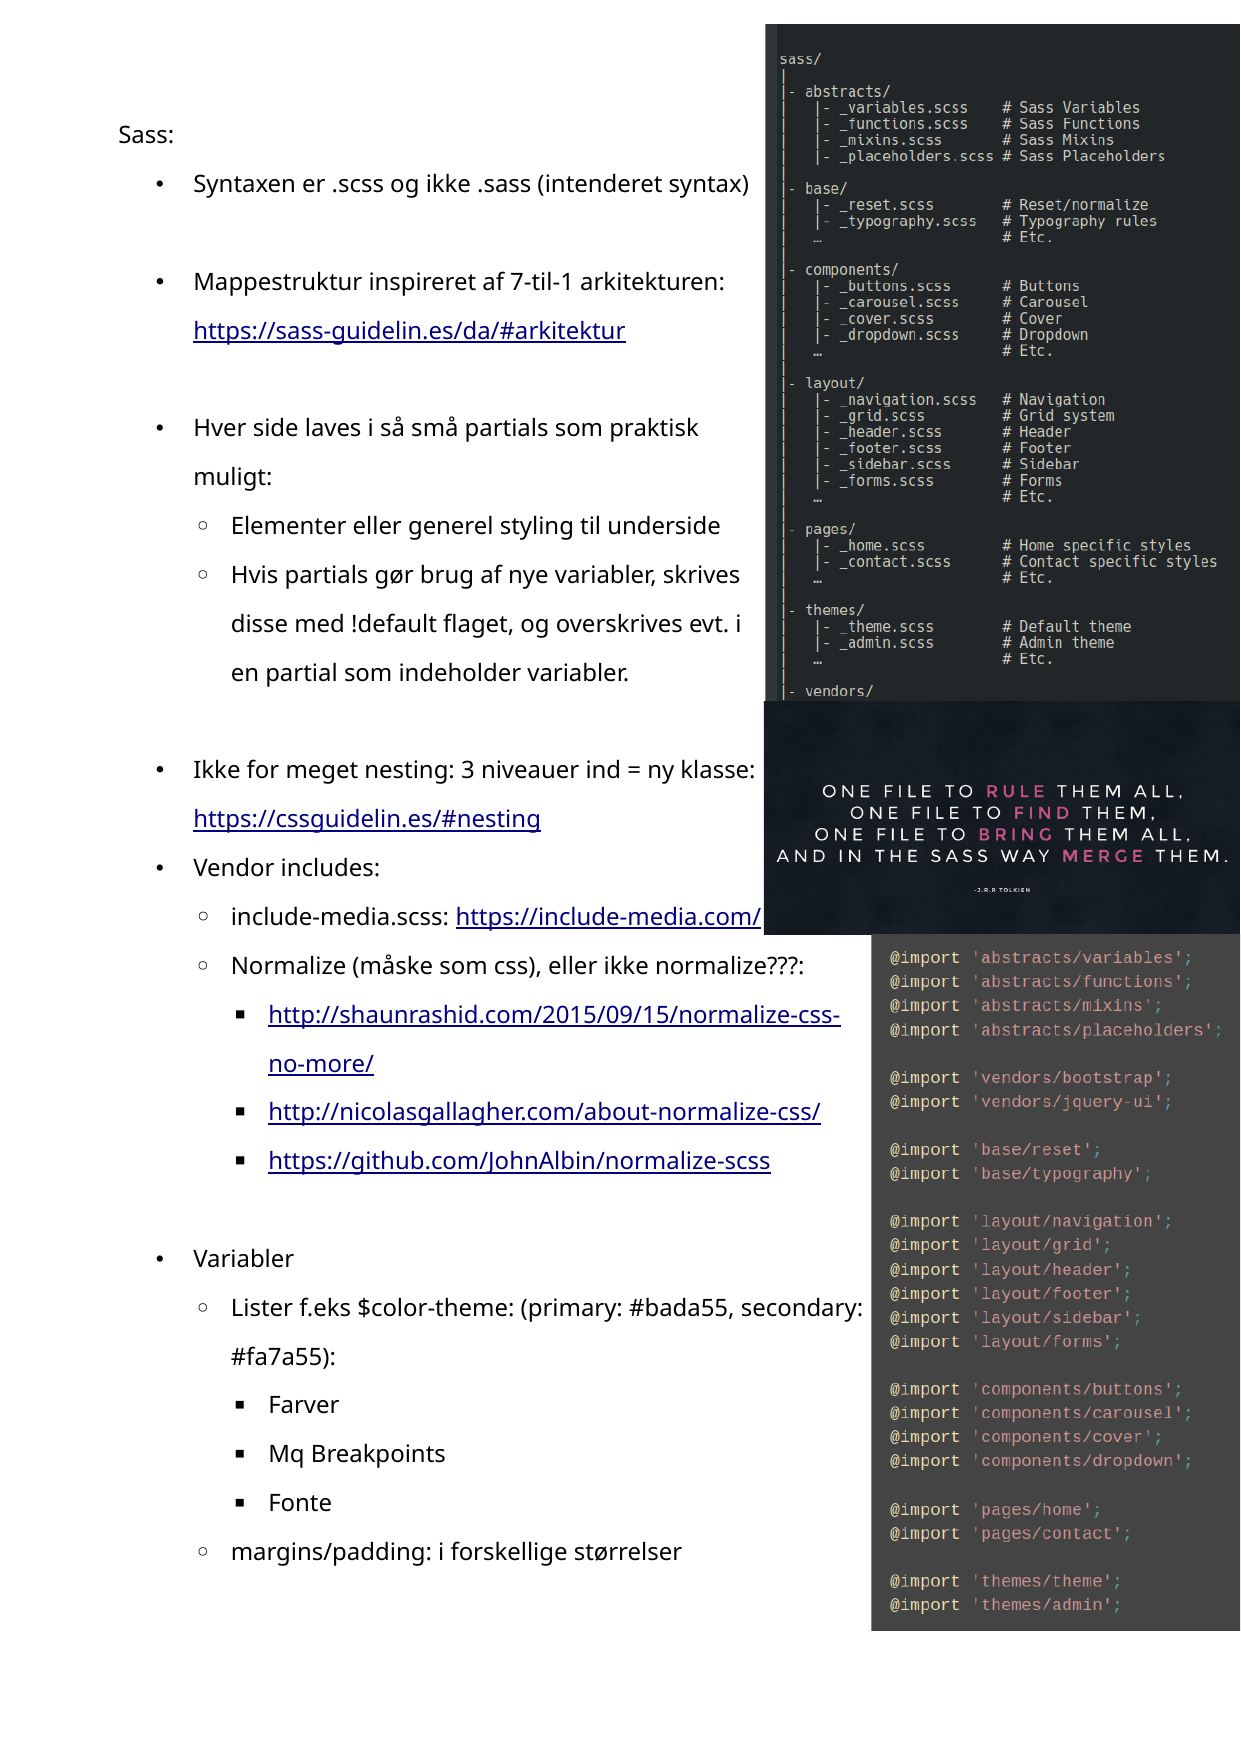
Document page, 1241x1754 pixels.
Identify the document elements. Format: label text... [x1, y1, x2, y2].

list https://github.com/JohnAlbin/normalize-scss [231, 1144, 871, 1177]
list Fonte [231, 1486, 871, 1519]
list Variabler [156, 1242, 871, 1274]
list Hver side laves i så små partials som praktisk muligt: [156, 411, 765, 493]
list [786, 558, 1122, 688]
list Farver [231, 1388, 871, 1421]
list Syntaxen er .scss og ikke .sass (intenderet syntax) [156, 167, 765, 199]
list http://shaunrashid.com/2015/09/15/normalize-css-no-more/ [231, 997, 871, 1079]
list Mappestruktur inspireret af 7-til-1 arkitekturen: https://sass-guidelin.es/da/#arkitektur [156, 265, 765, 346]
list [786, 265, 1122, 346]
list [786, 509, 1122, 542]
list Ikke for meget nesting: 3 niveauer ind = ny klasse: https://cssguidelin.es/#nesting [156, 753, 763, 835]
list margins/padding: i forskellige størrelser [193, 1535, 871, 1567]
list Lister f.eks $color-theme: (primary: #bada55, secondary: #fa7a55): [193, 1291, 871, 1372]
list Elementer eller generel styling til underside [193, 509, 765, 542]
text Sass: [118, 118, 765, 151]
list Vendor includes: [156, 851, 763, 883]
list Mq Breakpoints [231, 1437, 871, 1470]
list include-media.scss: https://include-media.com/ [193, 900, 763, 932]
list [786, 167, 1122, 199]
text [786, 118, 1122, 151]
list [786, 411, 1122, 493]
list http://nicolasgallagher.com/about-normalize-css/ [231, 1095, 871, 1128]
list Normalize (måske som css), eller ikke normalize???: [193, 949, 871, 981]
picture [763, 24, 1241, 1631]
list Hvis partials gør brug af nye variabler, skrives disse med !default flaget, og overskrives evt. i en partial som indeholder variabler. [193, 558, 765, 688]
